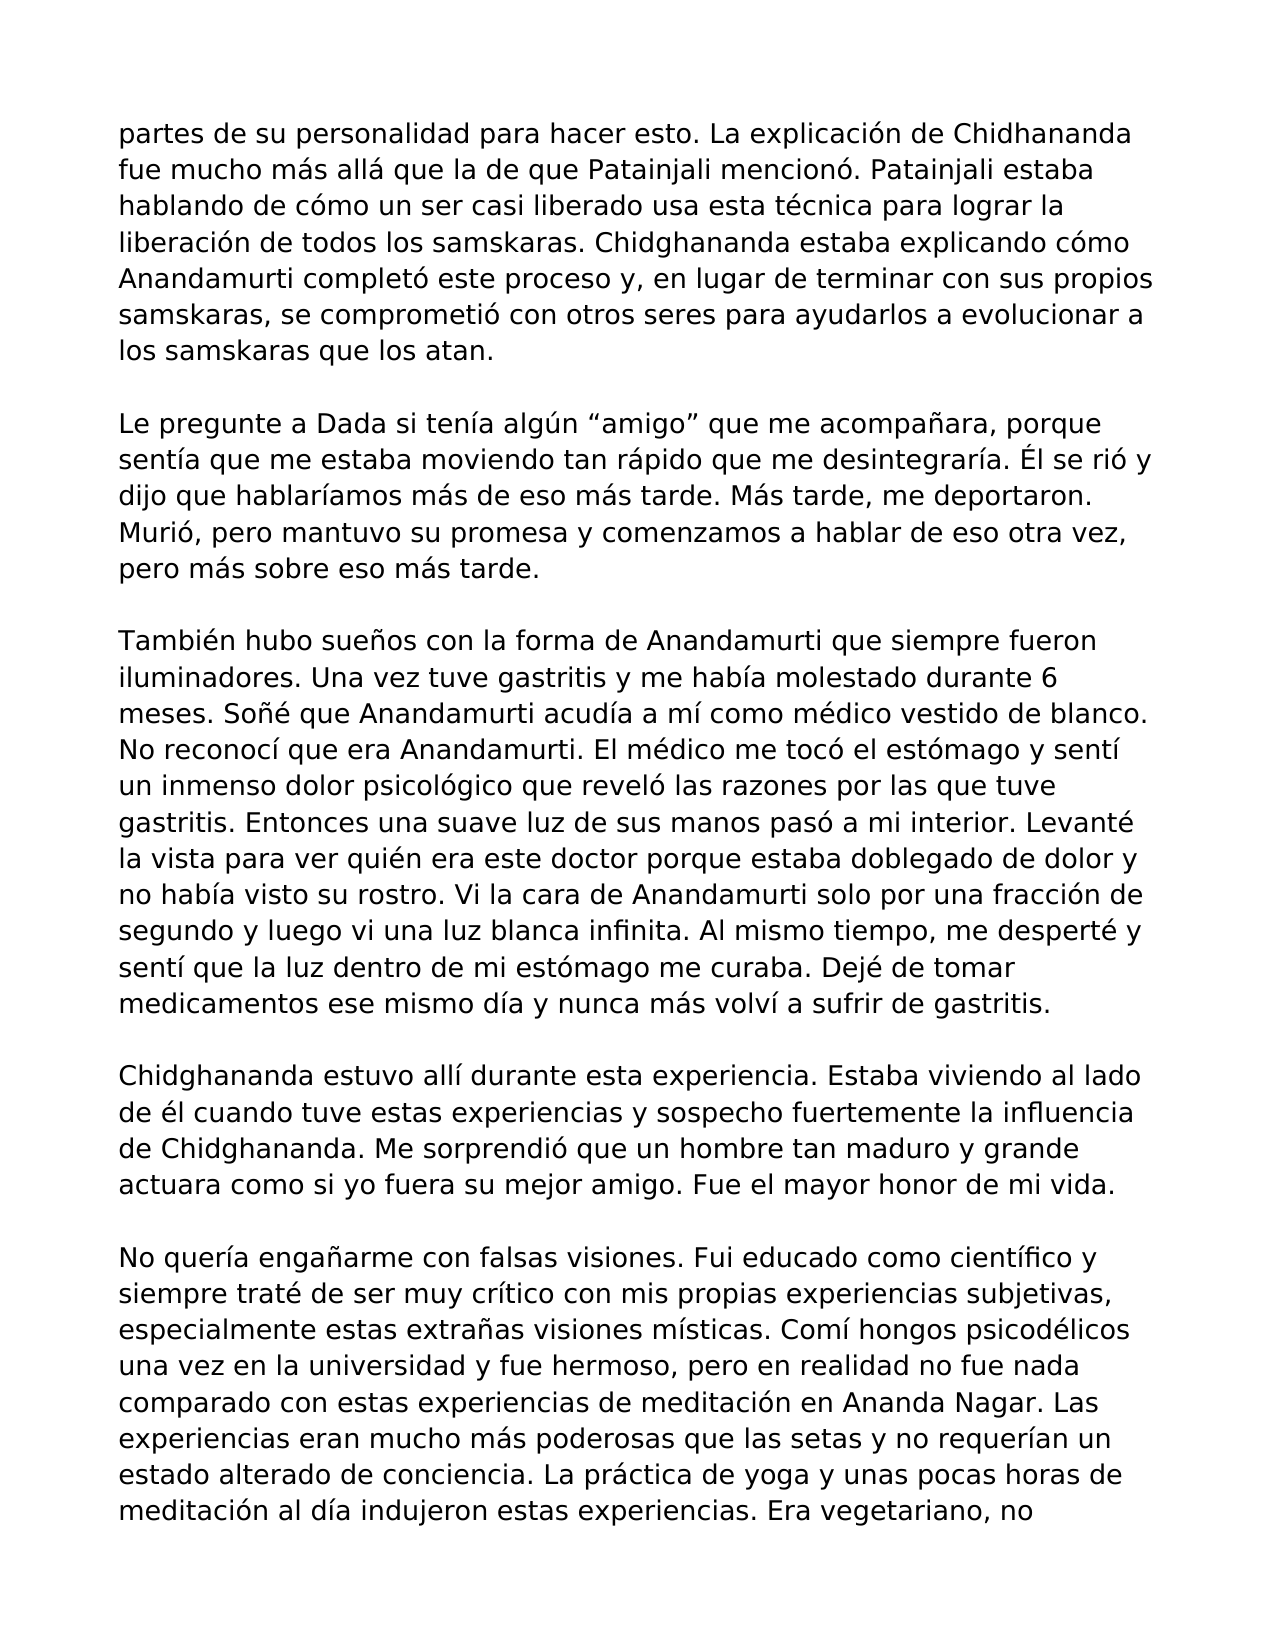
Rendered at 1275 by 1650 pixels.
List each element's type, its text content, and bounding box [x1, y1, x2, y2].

text partes de su personalidad para hacer esto. La explicación de Chidhananda fue mucho más allá que la de que Patainjali mencionó. Patainjali estaba hablando de cómo un ser casi liberado usa esta técnica para lograr la liberación de todos los samskaras. Chidghananda estaba explicando cómo Anandamurti completó este proceso y, en lugar de terminar con sus propios samskaras, se comprometió con otros seres para ayudarlos a evolucionar a los samskaras que los atan. Le pregunte a Dada si tenía algún “amigo” que me acompañara, porque sentía que me estaba moviendo tan rápido que me desintegraría. Él se rió y dijo que hablaríamos más de eso más tarde. Más tarde, me deportaron. Murió, pero mantuvo su promesa y comenzamos a hablar de eso otra vez, pero más sobre eso más tarde. También hubo sueños con la forma de Anandamurti que siempre fueron iluminadores. Una vez tuve gastritis y me había molestado durante 6 meses. Soñé que Anandamurti acudía a mí como médico vestido de blanco. No reconocí que era Anandamurti. El médico me tocó el estómago y sentí un inmenso dolor psicológico que reveló las razones por las que tuve gastritis. Entonces una suave luz de sus manos pasó a mi interior. Levanté la vista para ver quién era este doctor porque estaba doblegado de dolor y no había visto su rostro. Vi la cara de Anandamurti solo por una fracción de segundo y luego vi una luz blanca infinita. Al mismo tiempo, me desperté y sentí que la luz dentro de mi estómago me curaba. Dejé de tomar medicamentos ese mismo día y nunca más volví a sufrir de gastritis. Chidghananda estuvo allí durante esta experiencia. Estaba viviendo al lado de él cuando tuve estas experiencias y sospecho fuertemente la influencia de Chidghananda. Me sorprendió que un hombre tan maduro y grande actuara como si yo fuera su mejor amigo. Fue el mayor honor de mi vida. No quería engañarme con falsas visiones. Fui educado como científico y siempre traté de ser muy crítico con mis propias experiencias subjetivas, especialmente estas extrañas visiones místicas. Comí hongos psicodélicos una vez en la universidad y fue hermoso, pero en realidad no fue nada comparado con estas experiencias de meditación en Ananda Nagar. Las experiencias eran mucho más poderosas que las setas y no requerían un estado alterado de conciencia. La práctica de yoga y unas pocas horas de meditación al día indujeron estas experiencias. Era vegetariano, no [118, 118, 1157, 1527]
